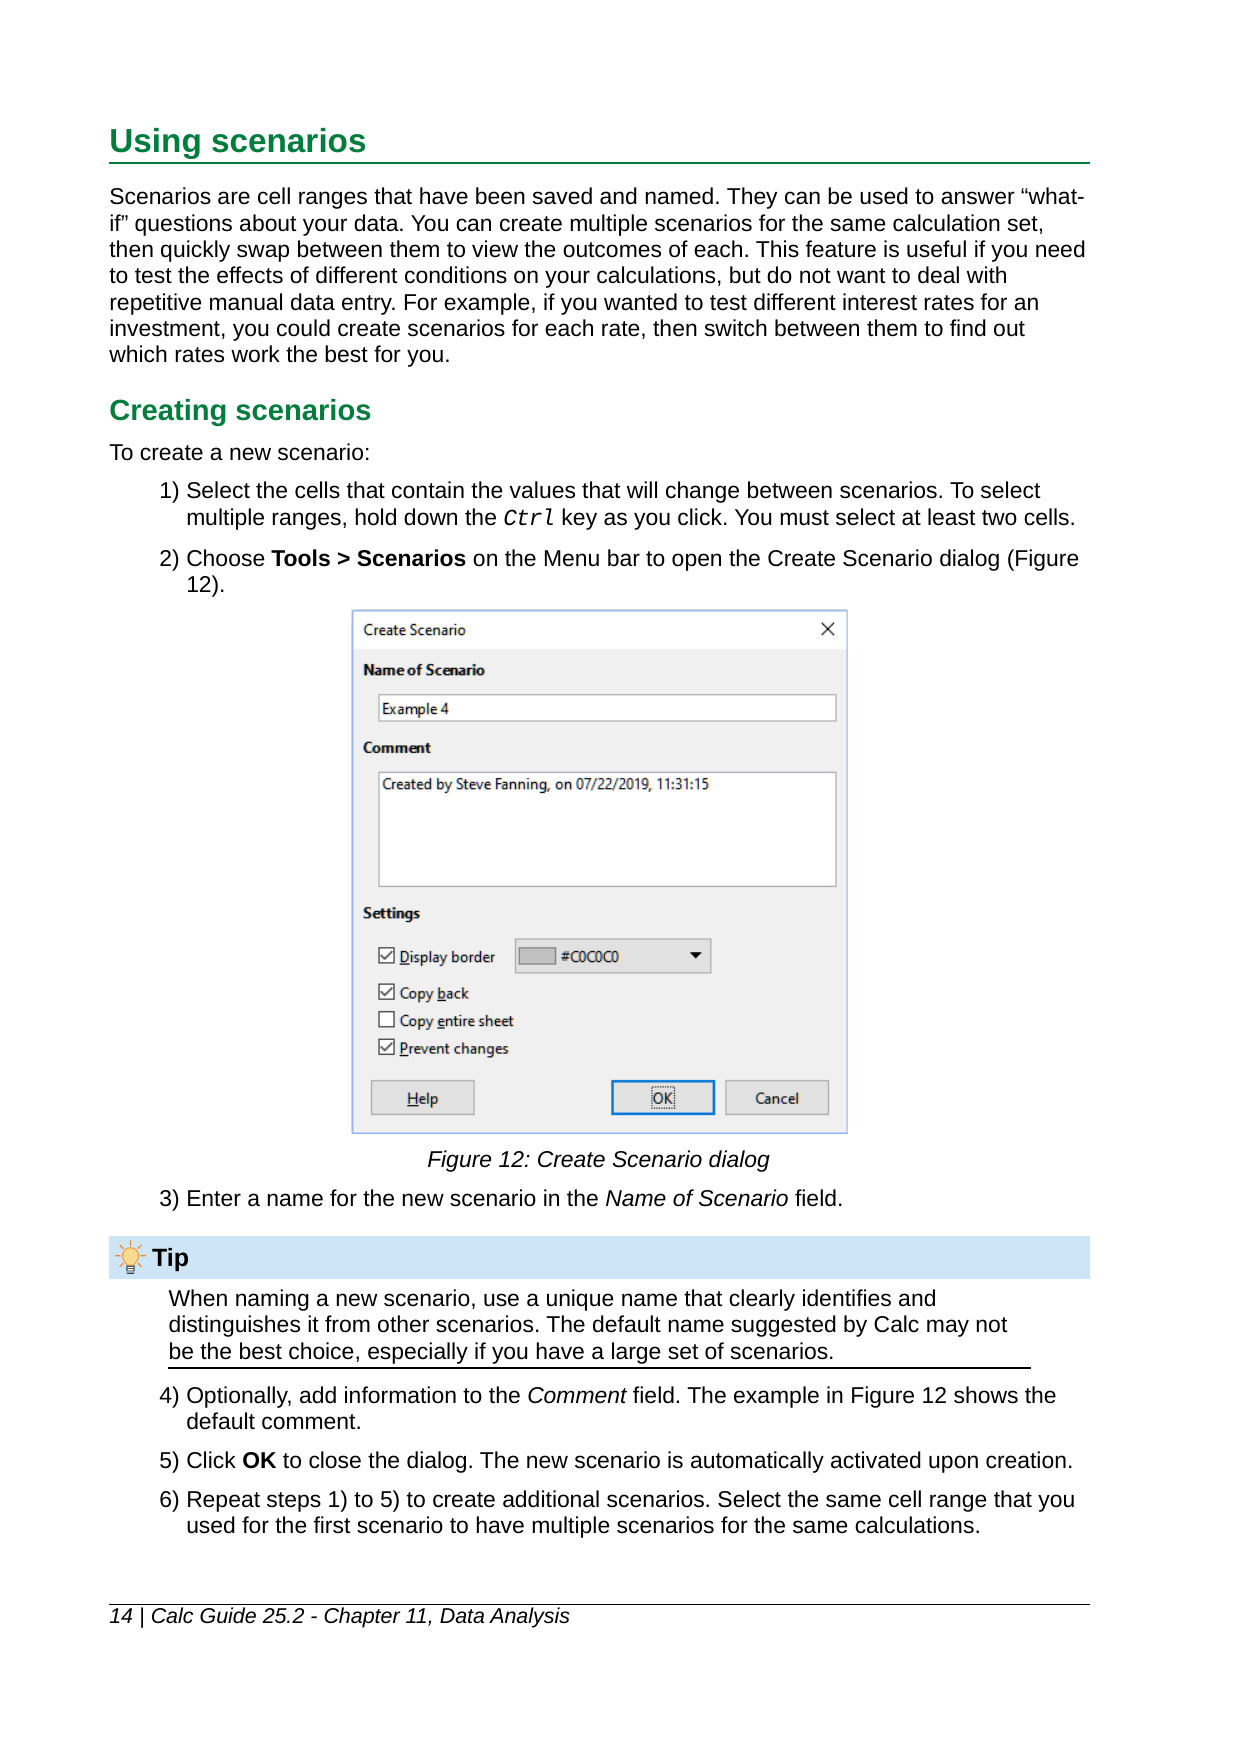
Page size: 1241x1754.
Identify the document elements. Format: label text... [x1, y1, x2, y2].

text Figure 12: Create Scenario dialog [351, 1146, 848, 1172]
subtitle Using scenarios [109, 121, 1090, 162]
list Select the cells that contain the values that will change between scenarios. To select multiple ranges, hold down the Ctrl key as you click. You must select at least two cells. [186, 477, 1090, 532]
subtitle Tip [109, 1236, 1090, 1279]
list To create a new scenario: [109, 438, 1090, 465]
list Enter a name for the new scenario in the Name of Scenario field. [186, 1185, 1090, 1211]
text When naming a new scenario, use a unique name that clearly identifies and distinguishes it from other scenarios. The default name suggested by Calc may not be the best choice, especially if you have a large set of scenarios. [168, 1285, 1031, 1367]
subtitle Creating scenarios [109, 393, 1090, 426]
list Click OK to close the dialog. The new scenario is automatically activated upon creation. [186, 1447, 1090, 1473]
picture [351, 609, 848, 1134]
list Choose Tools > Scenarios on the Menu bar to open the Create Scenario dialog (Figure 12). [186, 544, 1090, 597]
text Scenarios are cell ranges that have been saved and named. They can be used to answer “what-if” questions about your data. You can create multiple scenarios for the same calculation set, then quickly swap between them to view the outcomes of each. This feature is useful if you need to test the effects of different conditions on your calculations, but do not want to deal with repetitive manual data entry. For example, if you wanted to test different interest rates for an investment, you could create scenarios for each rate, then switch between them to find out which rates work the best for you. [109, 183, 1090, 368]
list Repeat steps 1) to 5) to create additional scenarios. Select the same cell range that you used for the first scenario to have multiple scenarios for the same calculations. [186, 1486, 1090, 1538]
list Optionally, add information to the Comment field. The example in Figure 12 shows the default comment. [186, 1382, 1090, 1434]
